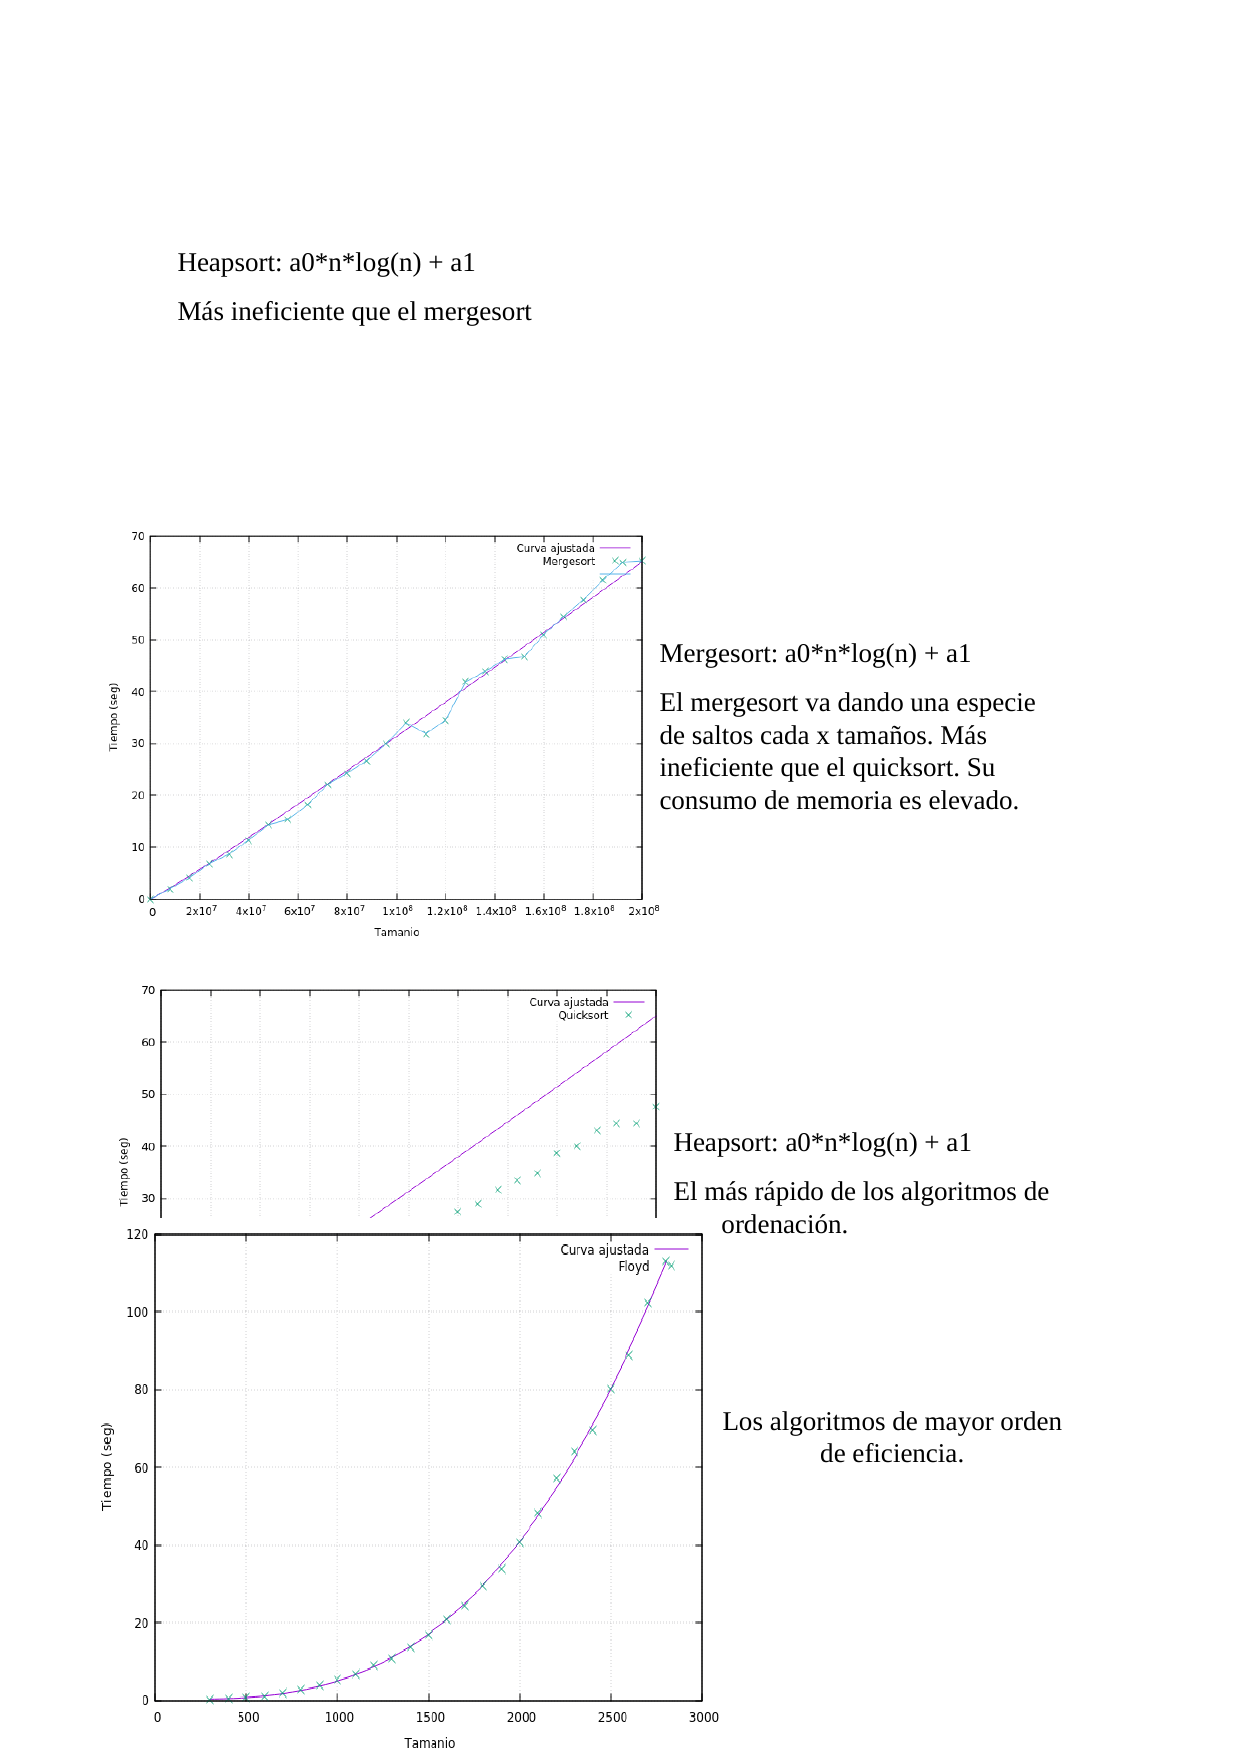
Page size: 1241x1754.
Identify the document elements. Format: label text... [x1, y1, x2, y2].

text Heapsort: a0*n*log(n) + a1 [674, 1126, 1063, 1157]
text El más rápido de los algoritmos de ordenación. [674, 1175, 1063, 1239]
text El mergesort va dando una especie de saltos cada x tamaños. Más ineficiente que el quicksort. Su consumo de memoria es elevado. [660, 686, 1063, 815]
text Más ineficiente que el mergesort [177, 295, 1063, 327]
text Mergesort: a0*n*log(n) + a1 [660, 637, 1063, 668]
text Heapsort: a0*n*log(n) + a1 [177, 246, 1063, 277]
text Los algoritmos de mayor orden de eficiencia. [722, 1405, 1063, 1468]
